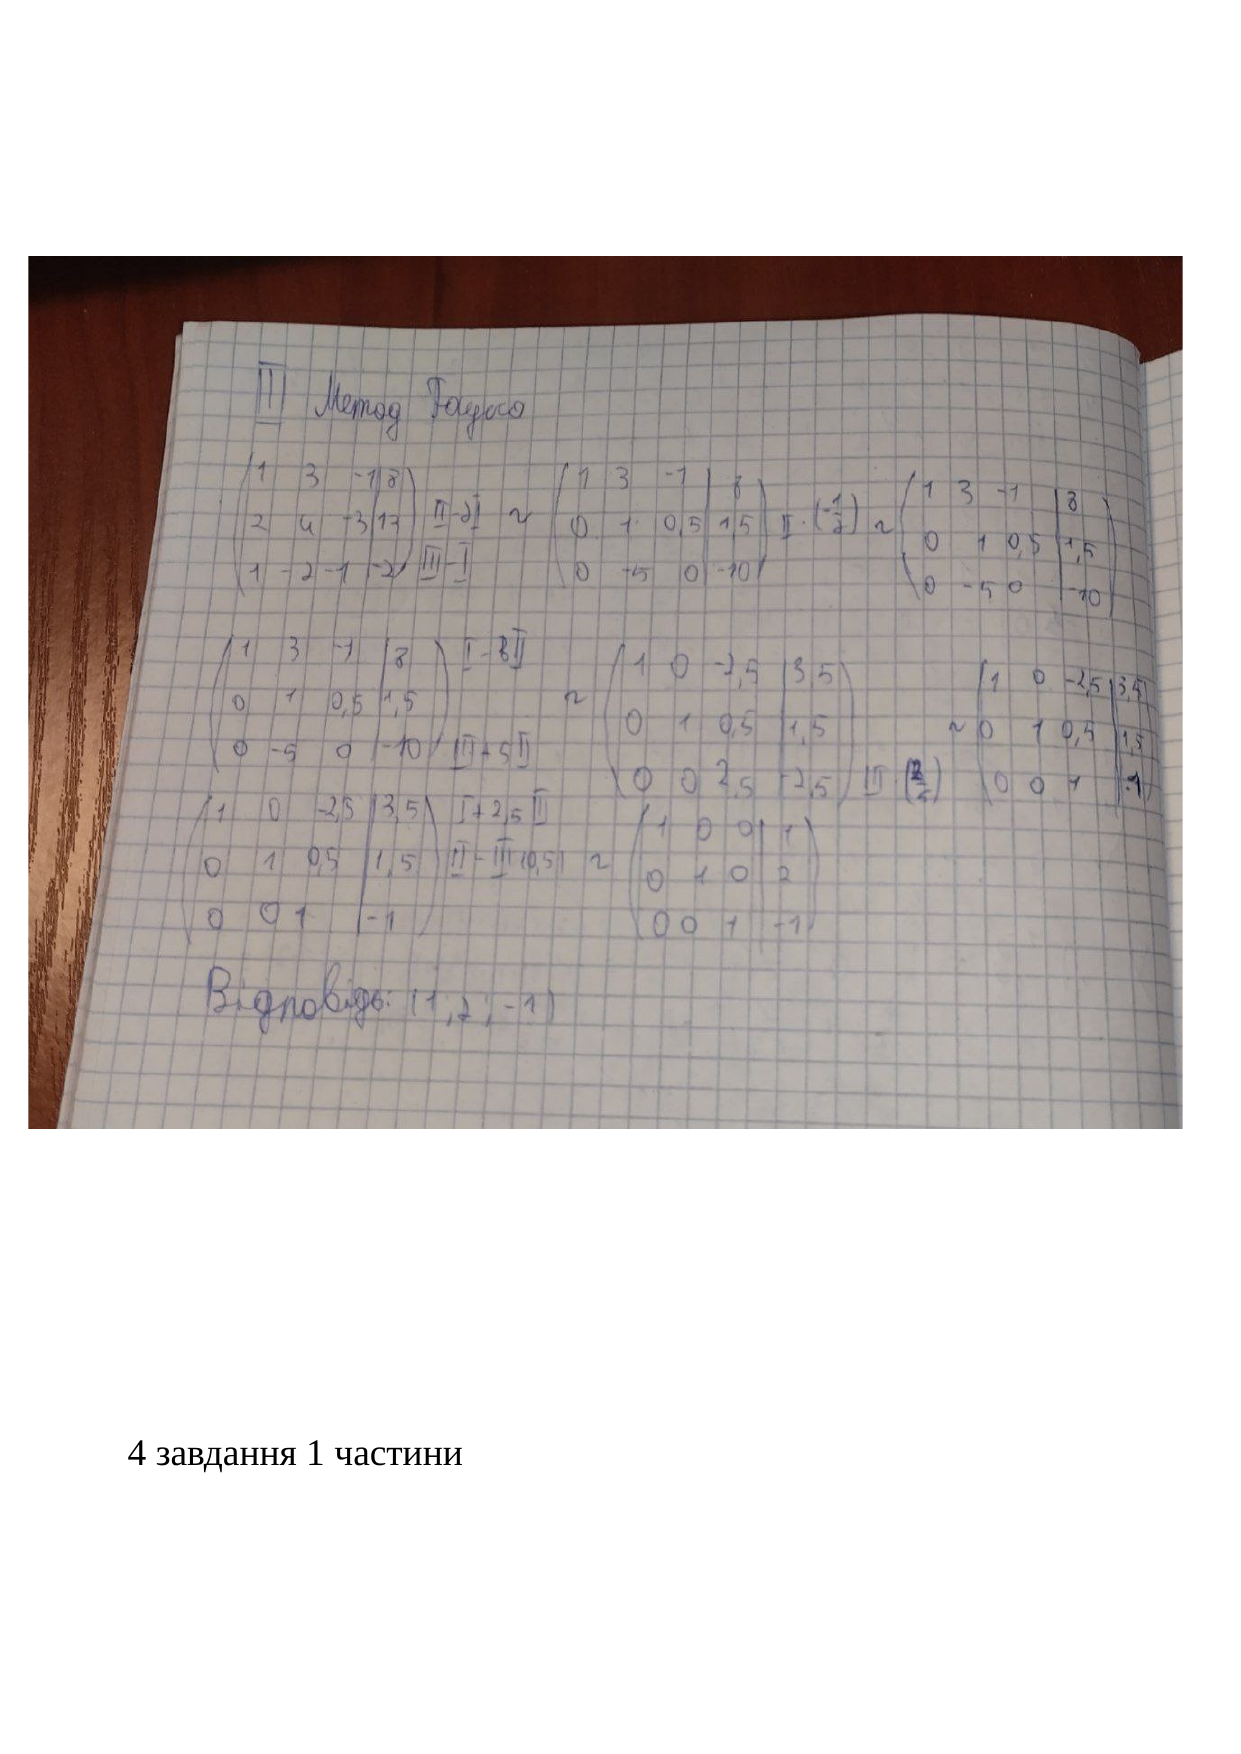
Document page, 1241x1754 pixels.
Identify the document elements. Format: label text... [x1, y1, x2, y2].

picture [28, 256, 1183, 1129]
text 4 завдання 1 частини [118, 1430, 1122, 1473]
